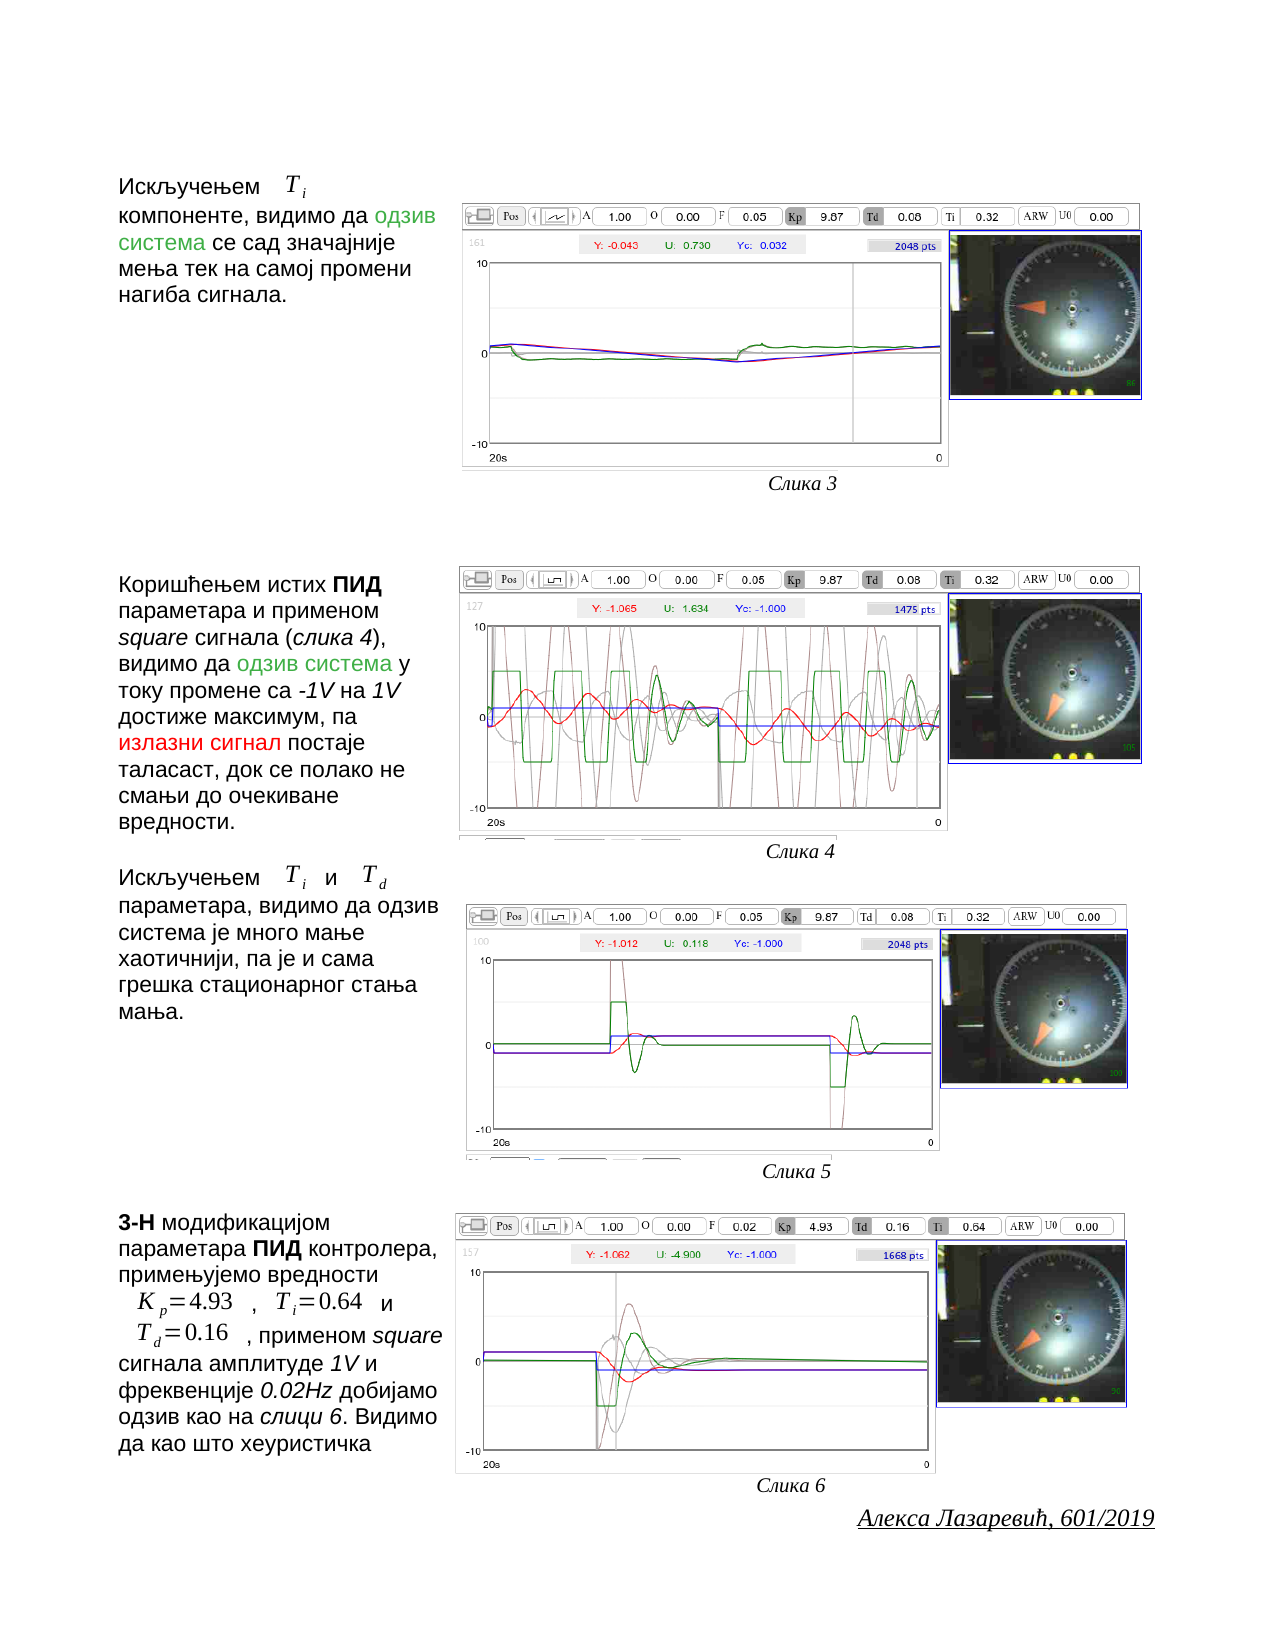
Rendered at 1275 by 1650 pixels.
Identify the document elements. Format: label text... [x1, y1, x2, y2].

text Слика 6 [448, 1474, 1135, 1497]
picture [454, 895, 1141, 1160]
text Слика 3 [454, 471, 1153, 495]
text Искључењем компоненте, видимо да одзив система се сад значајније мења тек на самој промени нагиба сигнала. [118, 171, 1157, 308]
text Слика 5 [454, 1160, 1140, 1183]
picture [448, 561, 1154, 840]
text 3-Н модификацијом параметара ПИД контролера, примењујемо вредности ,и, применом square сигнала амплитуде 1V и фреквенције 0.02Hz добијамо одзив као на слици 6. Видимо да као што хеуристичка модификација налаже, ПИД контролер мање “агресиван”, па је и грешка стационарног стања мања. [118, 1209, 447, 1456]
text Коришћењем истих ПИД параметара и применом square сигнала (слика 4), видимо да одзив система у току промене са -1V на 1V достиже максимум, па излазни сигнал постаје таласаст, док се полако не смањи до очекиване вредности. [118, 571, 448, 835]
text Искључењем и параметара, видимо да одзив система је много мање хаотичнији, па је и сама грешка стационарног стања мања. [118, 861, 1157, 1024]
picture [453, 197, 1153, 471]
text Слика 4 [448, 840, 1154, 863]
picture [447, 1207, 1136, 1474]
